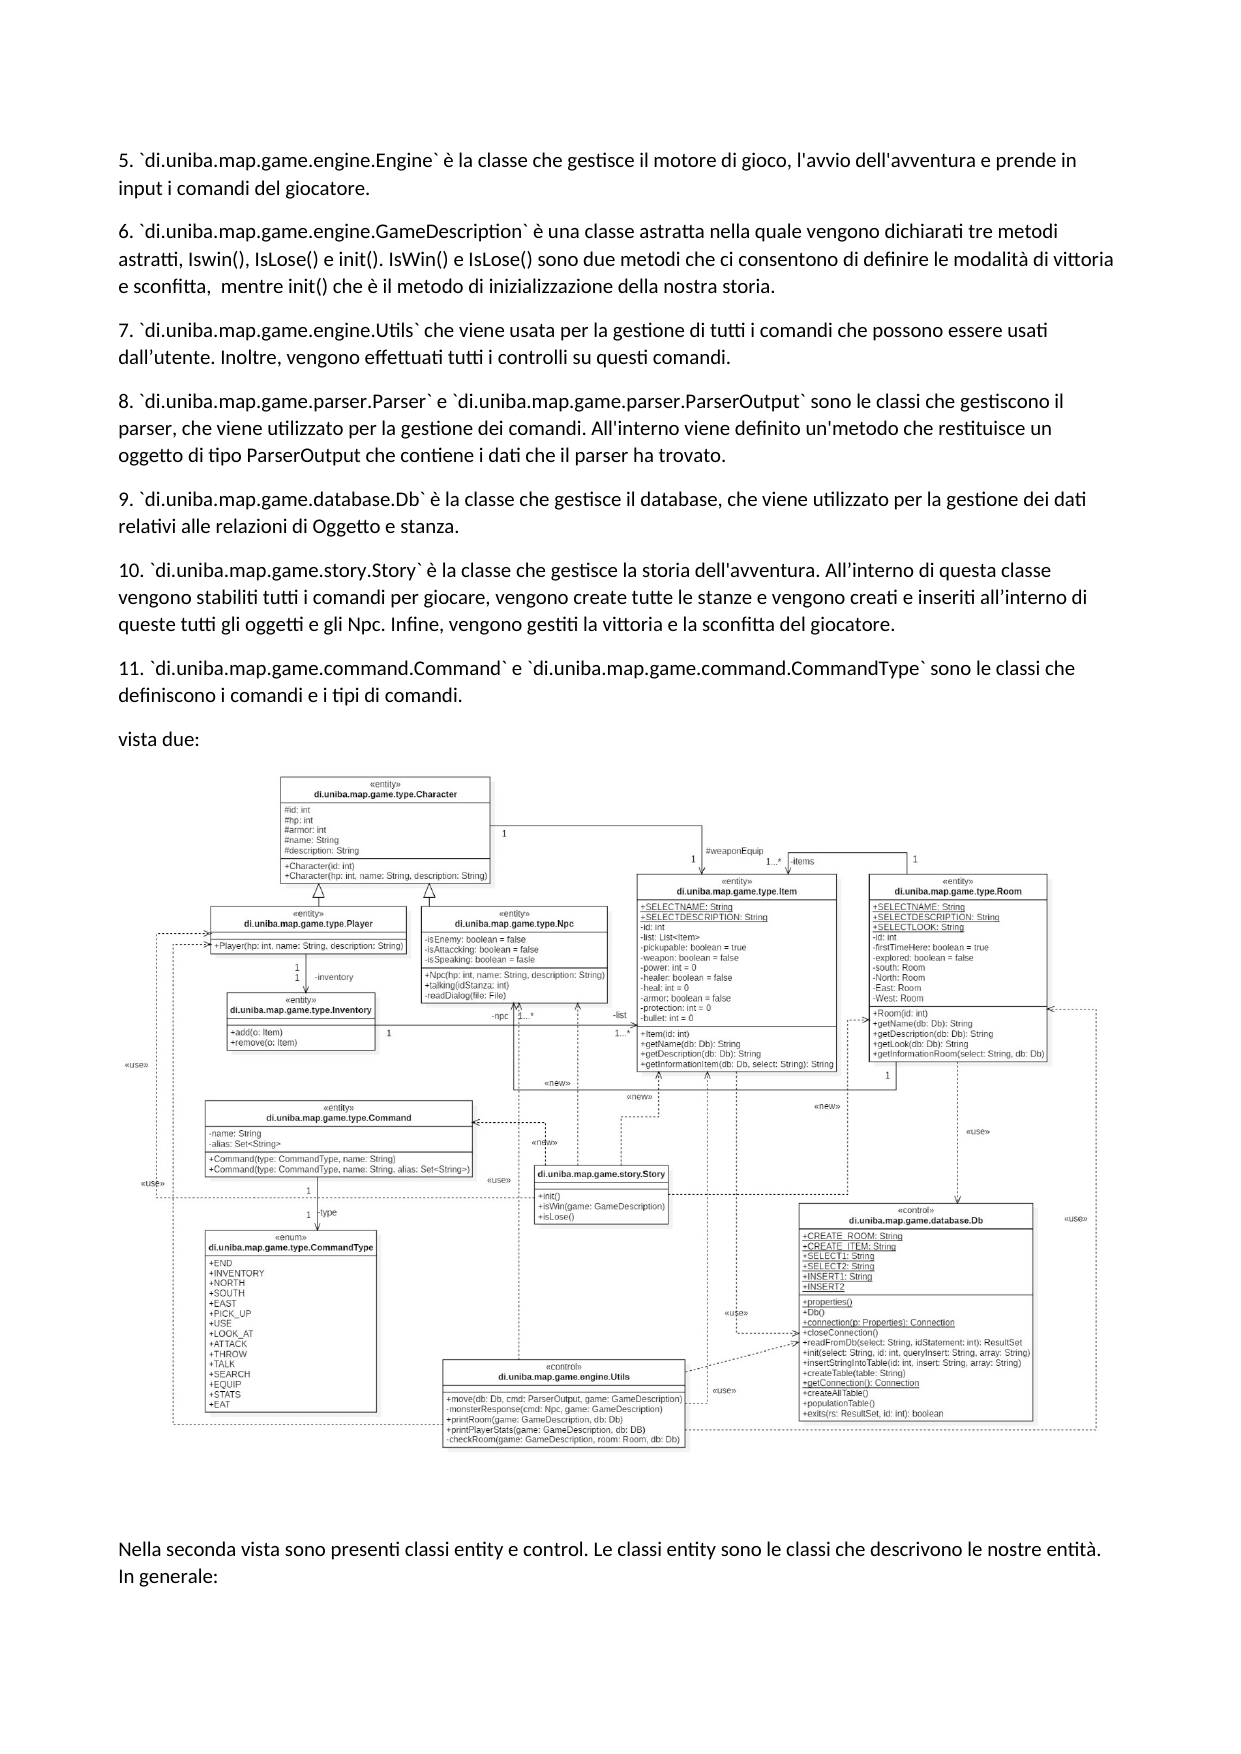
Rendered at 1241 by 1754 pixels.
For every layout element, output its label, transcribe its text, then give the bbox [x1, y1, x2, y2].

text 7. `di.uniba.map.game.engine.Utils` che viene usata per la gestione di tutti i comandi che possono essere usati dall’utente. Inoltre, vengono effettuati tutti i controlli su questi comandi. [118, 317, 1122, 369]
text vista due: [118, 726, 1122, 752]
text 5. `di.uniba.map.game.engine.Engine` è la classe che gestisce il motore di gioco, l'avvio dell'avventura e prende in input i comandi del giocatore. [118, 148, 1122, 200]
text 6. `di.uniba.map.game.engine.GameDescription` è una classe astratta nella quale vengono dichiarati tre metodi astratti, Iswin(), IsLose() e init(). IsWin() e IsLose() sono due metodi che ci consentono di definire le modalità di vittoria e sconfitta, mentre init() che è il metodo di inizializzazione della nostra storia. [118, 219, 1122, 298]
text 8. `di.uniba.map.game.parser.Parser` e `di.uniba.map.game.parser.ParserOutput` sono le classi che gestiscono il parser, che viene utilizzato per la gestione dei comandi. All'interno viene definito un'metodo che restituisce un oggetto di tipo ParserOutput che contiene i dati che il parser ha trovato. [118, 388, 1122, 468]
text 11. `di.uniba.map.game.command.Command` e `di.uniba.map.game.command.CommandType` sono le classi che definiscono i comandi e i tipi di comandi. [118, 655, 1122, 708]
text 9. `di.uniba.map.game.database.Db` è la classe che gestisce il database, che viene utilizzato per la gestione dei dati relativi alle relazioni di Oggetto e stanza. [118, 486, 1122, 539]
text Nella seconda vista sono presenti classi entity e control. Le classi entity sono le classi che descrivono le nostre entità. In generale: [118, 1536, 1122, 1589]
text 10. `di.uniba.map.game.story.Story` è la classe che gestisce la storia dell'avventura. All’interno di questa classe vengono stabiliti tutti i comandi per giocare, vengono create tutte le stanze e vengono creati e inseriti all’interno di queste tutti gli oggetti e gli Npc. Infine, vengono gestiti la vittoria e la sconfitta del giocatore. [118, 557, 1122, 637]
